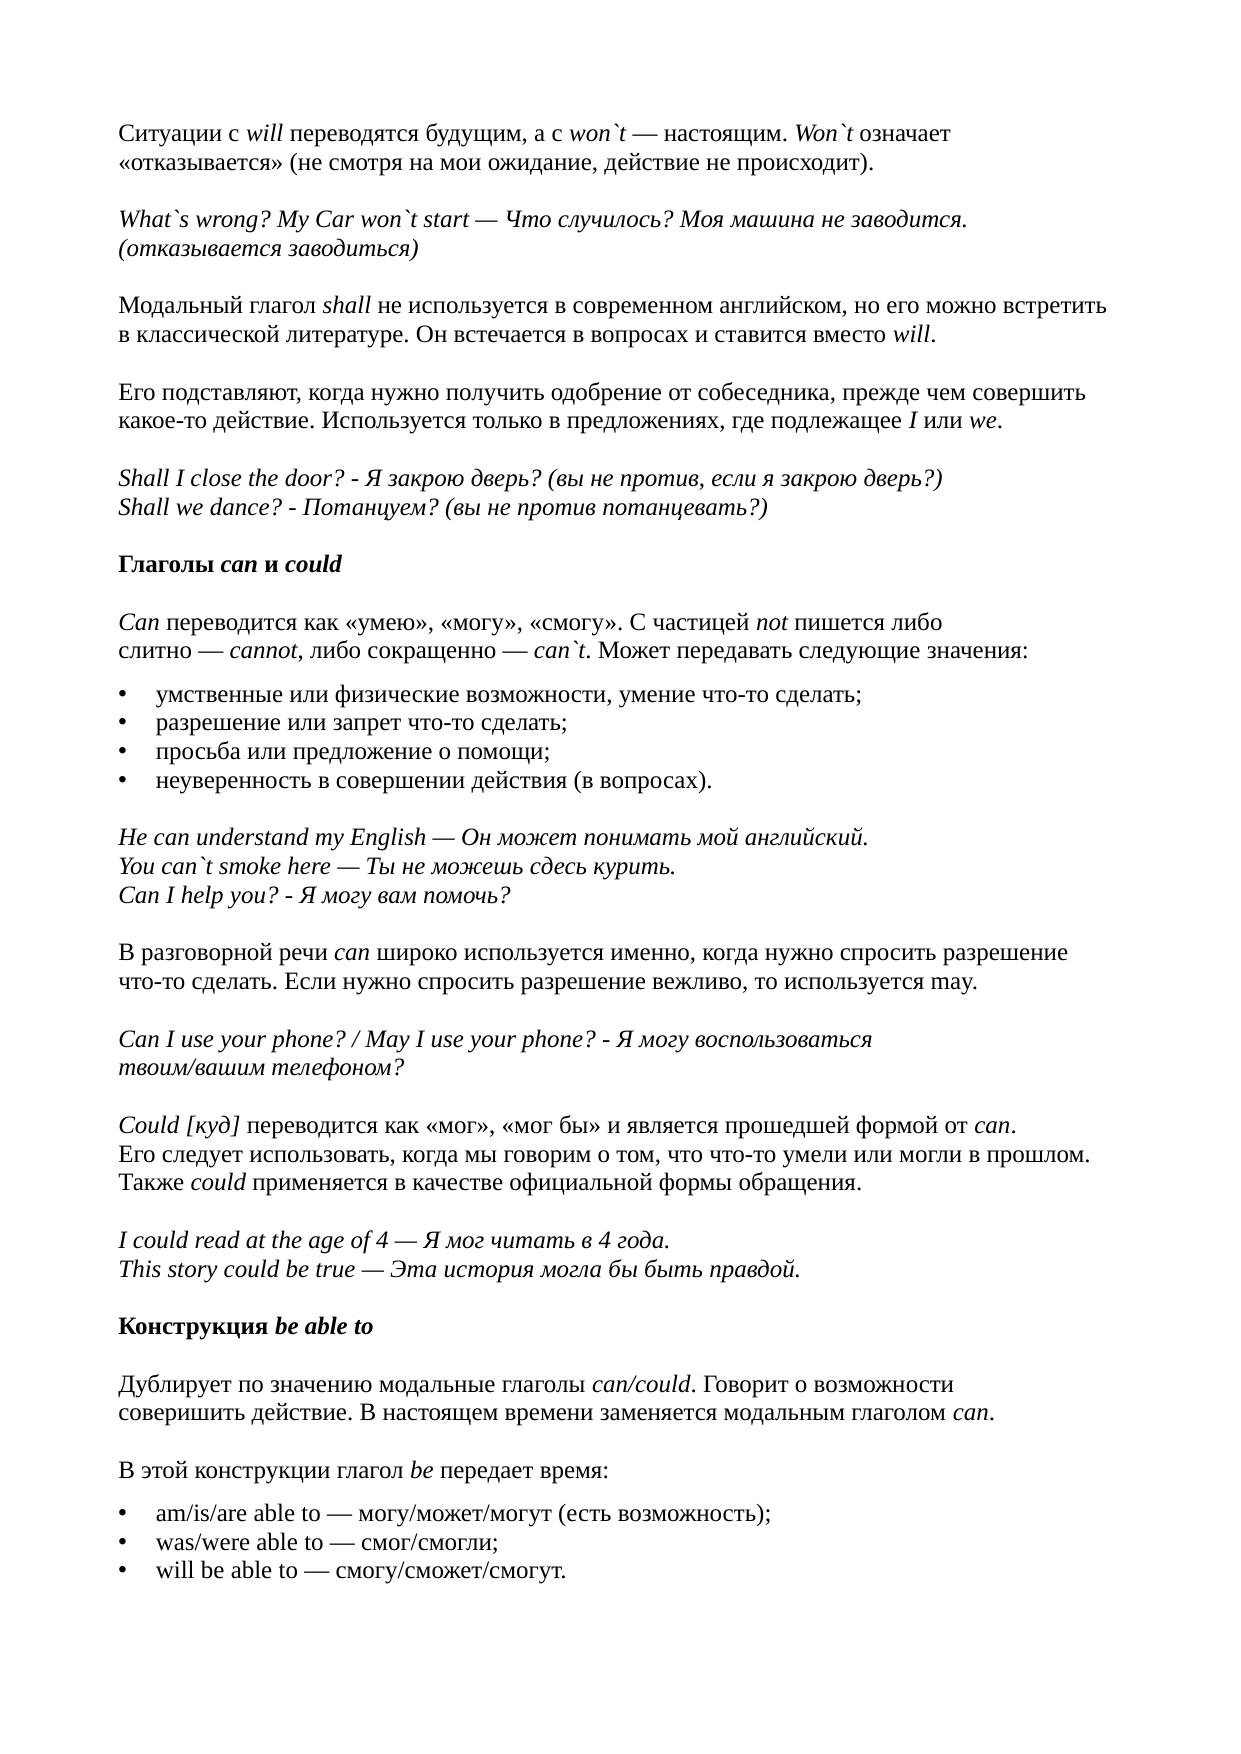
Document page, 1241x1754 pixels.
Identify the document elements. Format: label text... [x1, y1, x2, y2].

text Can переводится как «умею», «могу», «смогу». С частицей not пишется либо [118, 607, 1122, 636]
text Can I help you? - Я могу вам помочь? [118, 880, 1122, 909]
text Также could применяется в качестве официальной формы обращения. [118, 1167, 1122, 1196]
text Его следует использовать, когда мы говорим о том, что что-то умели или могли в прошлом. [118, 1139, 1122, 1167]
text В этой конструкции глагол be передает время: [118, 1455, 1122, 1484]
text This story could be true — Эта история могла бы быть правдой. [118, 1254, 1122, 1282]
text I could read at the age of 4 — Я мог читать в 4 года. [118, 1225, 1122, 1254]
text «отказывается» (не смотря на мои ожидание, действие не происходит). [118, 147, 1122, 176]
text He can understand my English — Он может понимать мой английский. [118, 822, 1122, 851]
text В разговорной речи can широко используется именно, когда нужно спросить разрешение [118, 937, 1122, 966]
text You can`t smoke here — Ты не можешь сдесь курить. [118, 851, 1122, 880]
text What`s wrong? My Car won`t start — Что случилось? Моя машина не заводится. [118, 204, 1122, 233]
text Could [куд] переводится как «мог», «мог бы» и является прошедшей формой от can. [118, 1110, 1122, 1139]
text Ситуации с will переводятся будущим, а с won`t — настоящим. Won`t означает [118, 118, 1122, 147]
list will be able to — смогу/сможет/смогут. [118, 1556, 1122, 1584]
list умственные или физические возможности, умение что-то сделать; [118, 679, 1122, 707]
list was/were able to — смог/смогли; [118, 1527, 1122, 1556]
text слитно — cannot, либо сокращенно — can`t. Может передавать следующие значения: [118, 636, 1122, 664]
list разрешение или запрет что-то cделать; [118, 707, 1122, 736]
text Конструкция be able to [118, 1311, 1122, 1340]
list am/is/are able to — могу/может/могут (есть возможность); [118, 1498, 1122, 1527]
text твоим/вашим телефоном? [118, 1052, 1122, 1081]
text Модальный глагол shall не используется в современном английском, но его можно встретить в классической литературе. Он встечается в вопросах и ставится вместо will. [118, 291, 1122, 348]
text Shall we dance? - Потанцуем? (вы не против потанцевать?) [118, 492, 1122, 521]
text Can I use your phone? / May I use your phone? - Я могу воспользоваться [118, 1024, 1122, 1052]
text соверишить действие. В настоящем времени заменяется модальным глаголом can. [118, 1397, 1122, 1426]
list неуверенность в совершении действия (в вопросах). [118, 765, 1122, 794]
text (отказывается заводиться) [118, 233, 1122, 262]
text Глаголы can и could [118, 549, 1122, 578]
text Его подставляют, когда нужно получить одобрение от собеседника, прежде чем совершить какое-то действие. Используется только в предложениях, где подлежащее I или we. [118, 377, 1122, 434]
text что-то сделать. Если нужно спросить разрешение вежливо, то используется may. [118, 966, 1122, 995]
list просьба или предложение о помощи; [118, 736, 1122, 765]
text Дублирует по значению модальные глаголы can/could. Говорит о возможности [118, 1369, 1122, 1397]
text Shall I close the door? - Я закрою дверь? (вы не против, если я закрою дверь?) [118, 463, 1122, 492]
